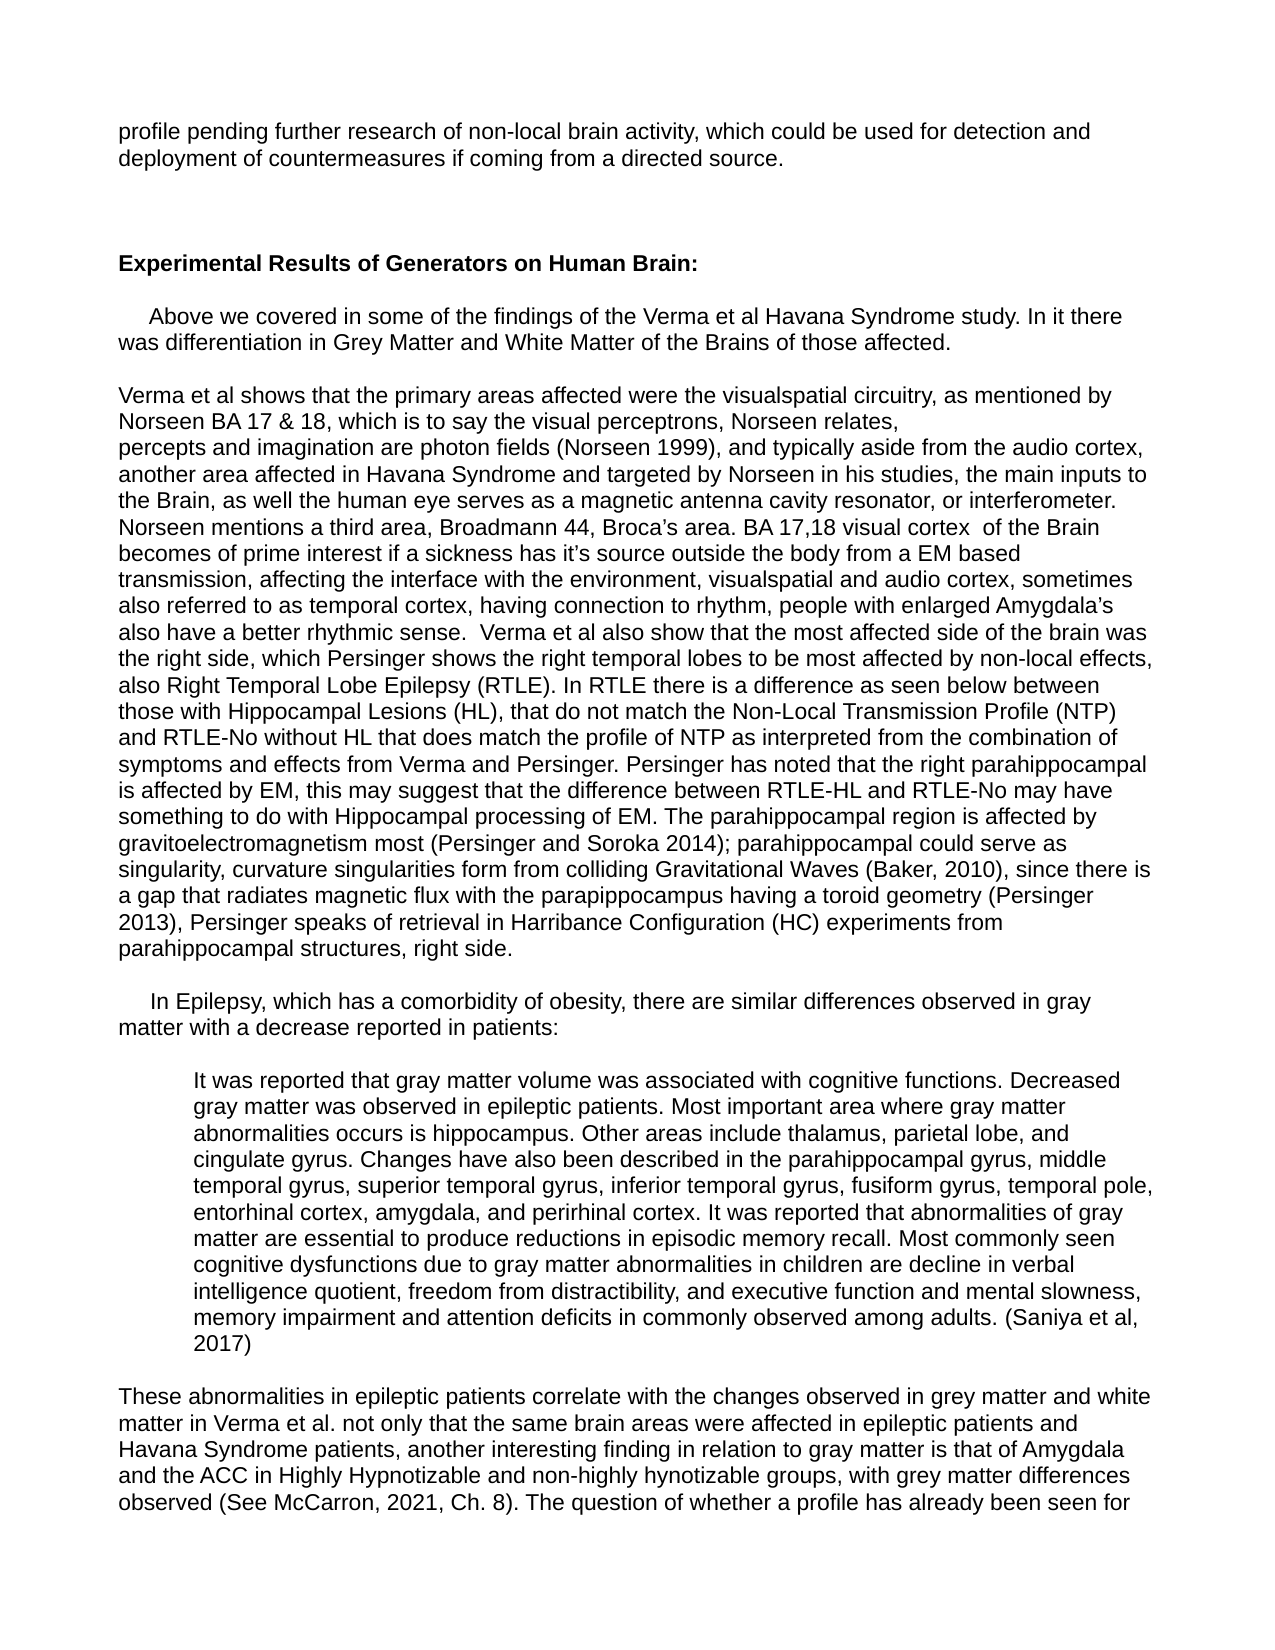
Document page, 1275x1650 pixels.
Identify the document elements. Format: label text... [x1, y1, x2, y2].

text Verma et al shows that the primary areas affected were the visualspatial circuitry, as mentioned by Norseen BA 17 & 18, which is to say the visual perceptrons, Norseen relates, [118, 382, 1157, 434]
text profile pending further research of non-local brain activity, which could be used for detection and deployment of countermeasures if coming from a directed source. [118, 118, 1157, 171]
text Experimental Results of Generators on Human Brain: [118, 250, 1157, 276]
text percepts and imagination are photon fields (Norseen 1999), and typically aside from the audio cortex, another area affected in Havana Syndrome and targeted by Norseen in his studies, the main inputs to the Brain, as well the human eye serves as a magnetic antenna cavity resonator, or interferometer. Norseen mentions a third area, Broadmann 44, Broca’s area. BA 17,18 visual cortex of the Brain becomes of prime interest if a sickness has it’s source outside the body from a EM based transmission, affecting the interface with the environment, visualspatial and audio cortex, sometimes also referred to as temporal cortex, having connection to rhythm, people with enlarged Amygdala’s also have a better rhythmic sense. Verma et al also show that the most affected side of the brain was the right side, which Persinger shows the right temporal lobes to be most affected by non-local effects, also Right Temporal Lobe Epilepsy (RTLE). In RTLE there is a difference as seen below between those with Hippocampal Lesions (HL), that do not match the Non-Local Transmission Profile (NTP) and RTLE-No without HL that does match the profile of NTP as interpreted from the combination of symptoms and effects from Verma and Persinger. Persinger has noted that the right parahippocampal is affected by EM, this may suggest that the difference between RTLE-HL and RTLE-No may have something to do with Hippocampal processing of EM. The parahippocampal region is affected by gravitoelectromagnetism most (Persinger and Soroka 2014); parahippocampal could serve as singularity, curvature singularities form from colliding Gravitational Waves (Baker, 2010), since there is a gap that radiates magnetic flux with the parapippocampus having a toroid geometry (Persinger 2013), Persinger speaks of retrieval in Harribance Configuration (HC) experiments from parahippocampal structures, right side. [118, 434, 1157, 961]
text Above we covered in some of the findings of the Verma et al Havana Syndrome study. In it there was differentiation in Grey Matter and White Matter of the Brains of those affected. [118, 303, 1157, 355]
text In Epilepsy, which has a comorbidity of obesity, there are similar differences observed in gray matter with a decrease reported in patients: [118, 988, 1157, 1041]
text These abnormalities in epileptic patients correlate with the changes observed in grey matter and white matter in Verma et al. not only that the same brain areas were affected in epileptic patients and Havana Syndrome patients, another interesting finding in relation to gray matter is that of Amygdala and the ACC in Highly Hypnotizable and non-highly hynotizable groups, with grey matter differences observed (See McCarron, 2021, Ch. 8). The question of whether a profile has already been seen for [118, 1383, 1157, 1515]
text It was reported that gray matter volume was associated with cognitive functions. Decreased gray matter was observed in epileptic patients. Most important area where gray matter abnormalities occurs is hippocampus. Other areas include thalamus, parietal lobe, and cingulate gyrus. Changes have also been described in the parahippocampal gyrus, middle temporal gyrus, superior temporal gyrus, inferior temporal gyrus, fusiform gyrus, temporal pole, entorhinal cortex, amygdala, and perirhinal cortex. It was reported that abnormalities of gray matter are essential to produce reductions in episodic memory recall. Most commonly seen cognitive dysfunctions due to gray matter abnormalities in children are decline in verbal intelligence quotient, freedom from distractibility, and executive function and mental slowness, memory impairment and attention deficits in commonly observed among adults. (Saniya et al, 2017) [193, 1067, 1157, 1357]
